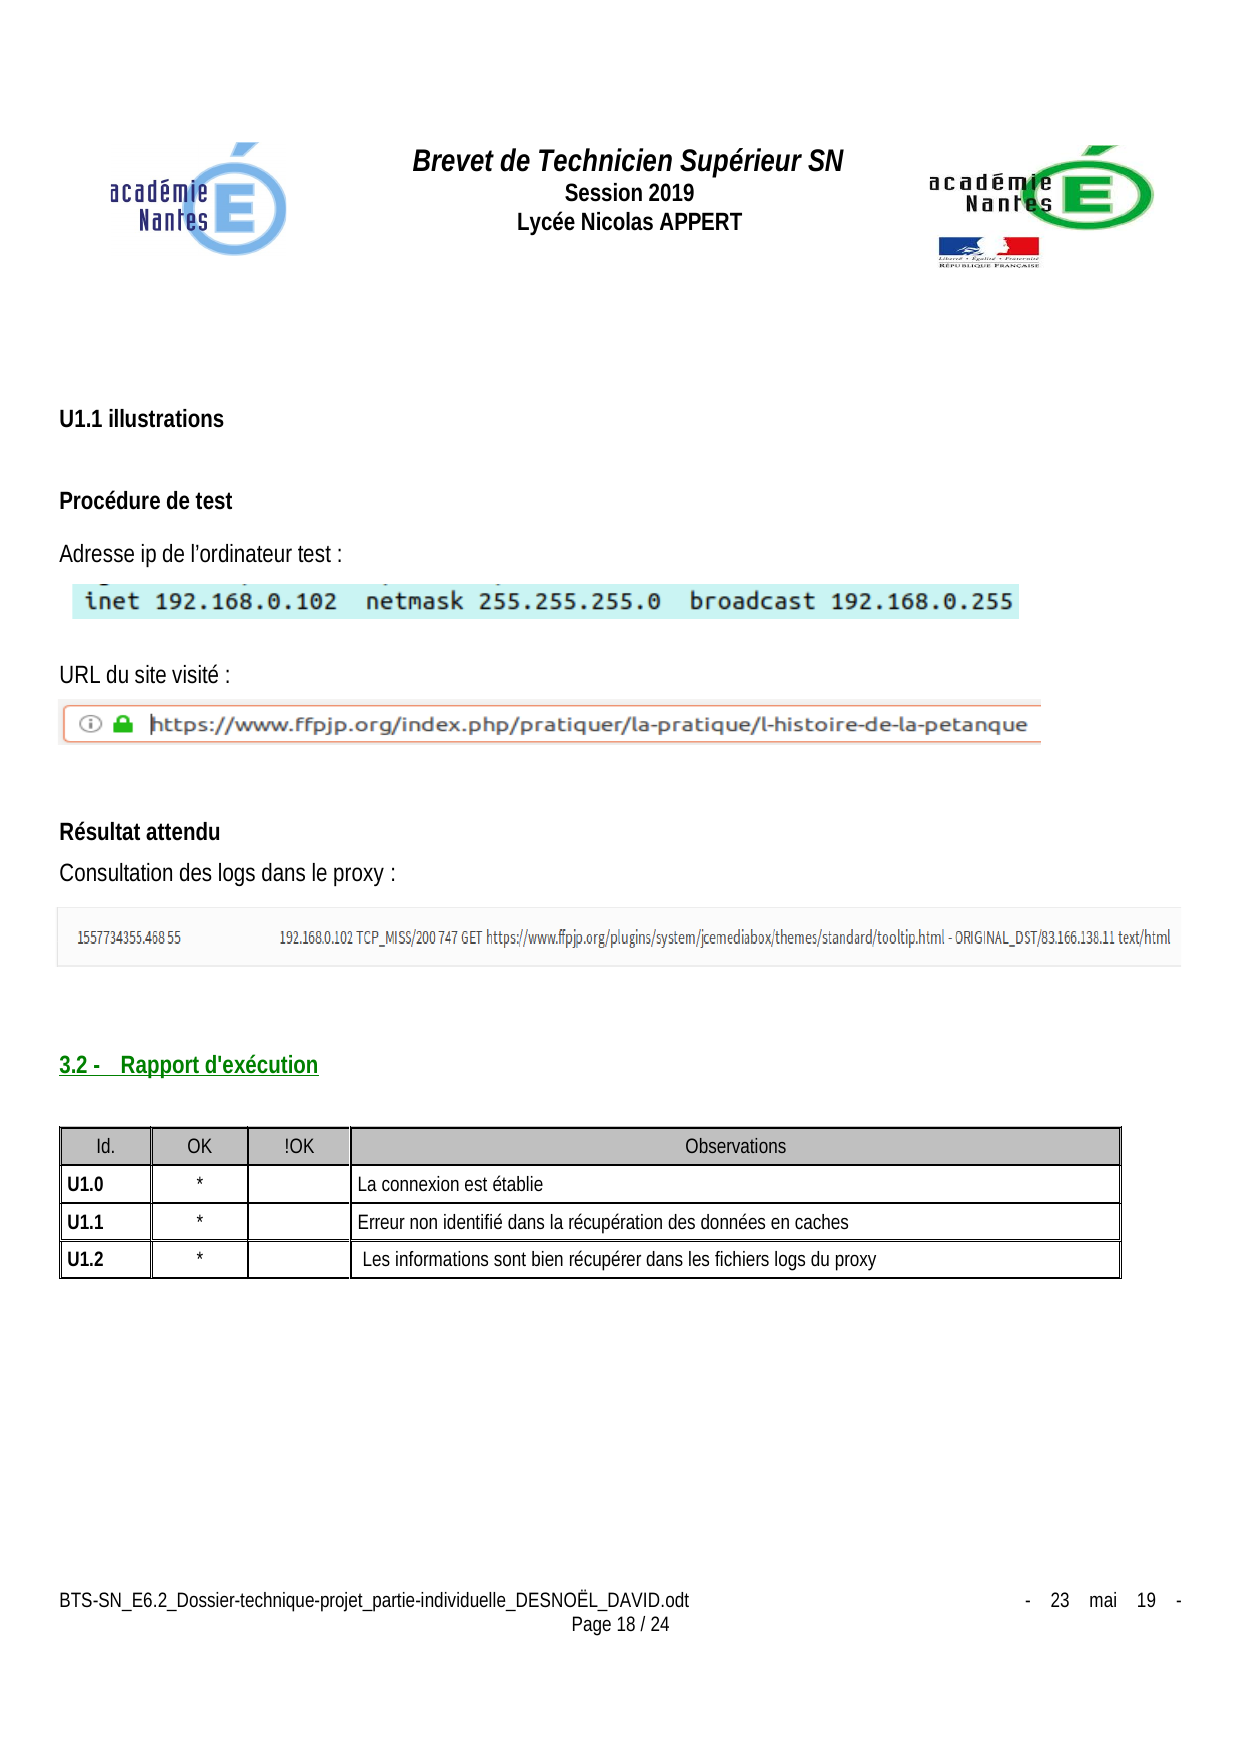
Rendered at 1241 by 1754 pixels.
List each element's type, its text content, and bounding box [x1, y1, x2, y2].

picture [110, 142, 287, 256]
picture [929, 145, 1155, 268]
table_cell La connexion est établie [352, 1166, 1119, 1202]
table_cell [249, 1242, 349, 1277]
picture [57, 699, 1041, 745]
picture [72, 584, 1019, 619]
table_cell [249, 1166, 349, 1202]
table_header Id. [62, 1129, 150, 1164]
text Résultat attendu [59, 817, 1181, 846]
subtitle U1.1 illustrations [59, 404, 1181, 433]
table_cell U1.2 [62, 1242, 150, 1277]
table_cell U1.1 [62, 1204, 150, 1239]
picture [55, 907, 1182, 967]
subtitle Rapport d'exécution [59, 1050, 1181, 1079]
table_header OK [153, 1129, 247, 1164]
table_header Observations [352, 1129, 1119, 1164]
text Consultation des logs dans le proxy : [59, 857, 1181, 886]
table_cell * [153, 1204, 247, 1239]
table_cell Erreur non identifié dans la récupération des données en caches [352, 1204, 1119, 1239]
table_cell [249, 1204, 349, 1239]
table_cell * [153, 1242, 247, 1277]
text Procédure de test [59, 486, 1181, 515]
subtitle Adresse ip de l’ordinateur test : [59, 539, 1181, 568]
table_cell * [153, 1166, 247, 1202]
text URL du site visité : [59, 659, 1181, 688]
table_cell Les informations sont bien récupérer dans les fichiers logs du proxy [352, 1242, 1119, 1277]
table_header !OK [249, 1129, 349, 1164]
table_cell U1.0 [62, 1166, 150, 1202]
